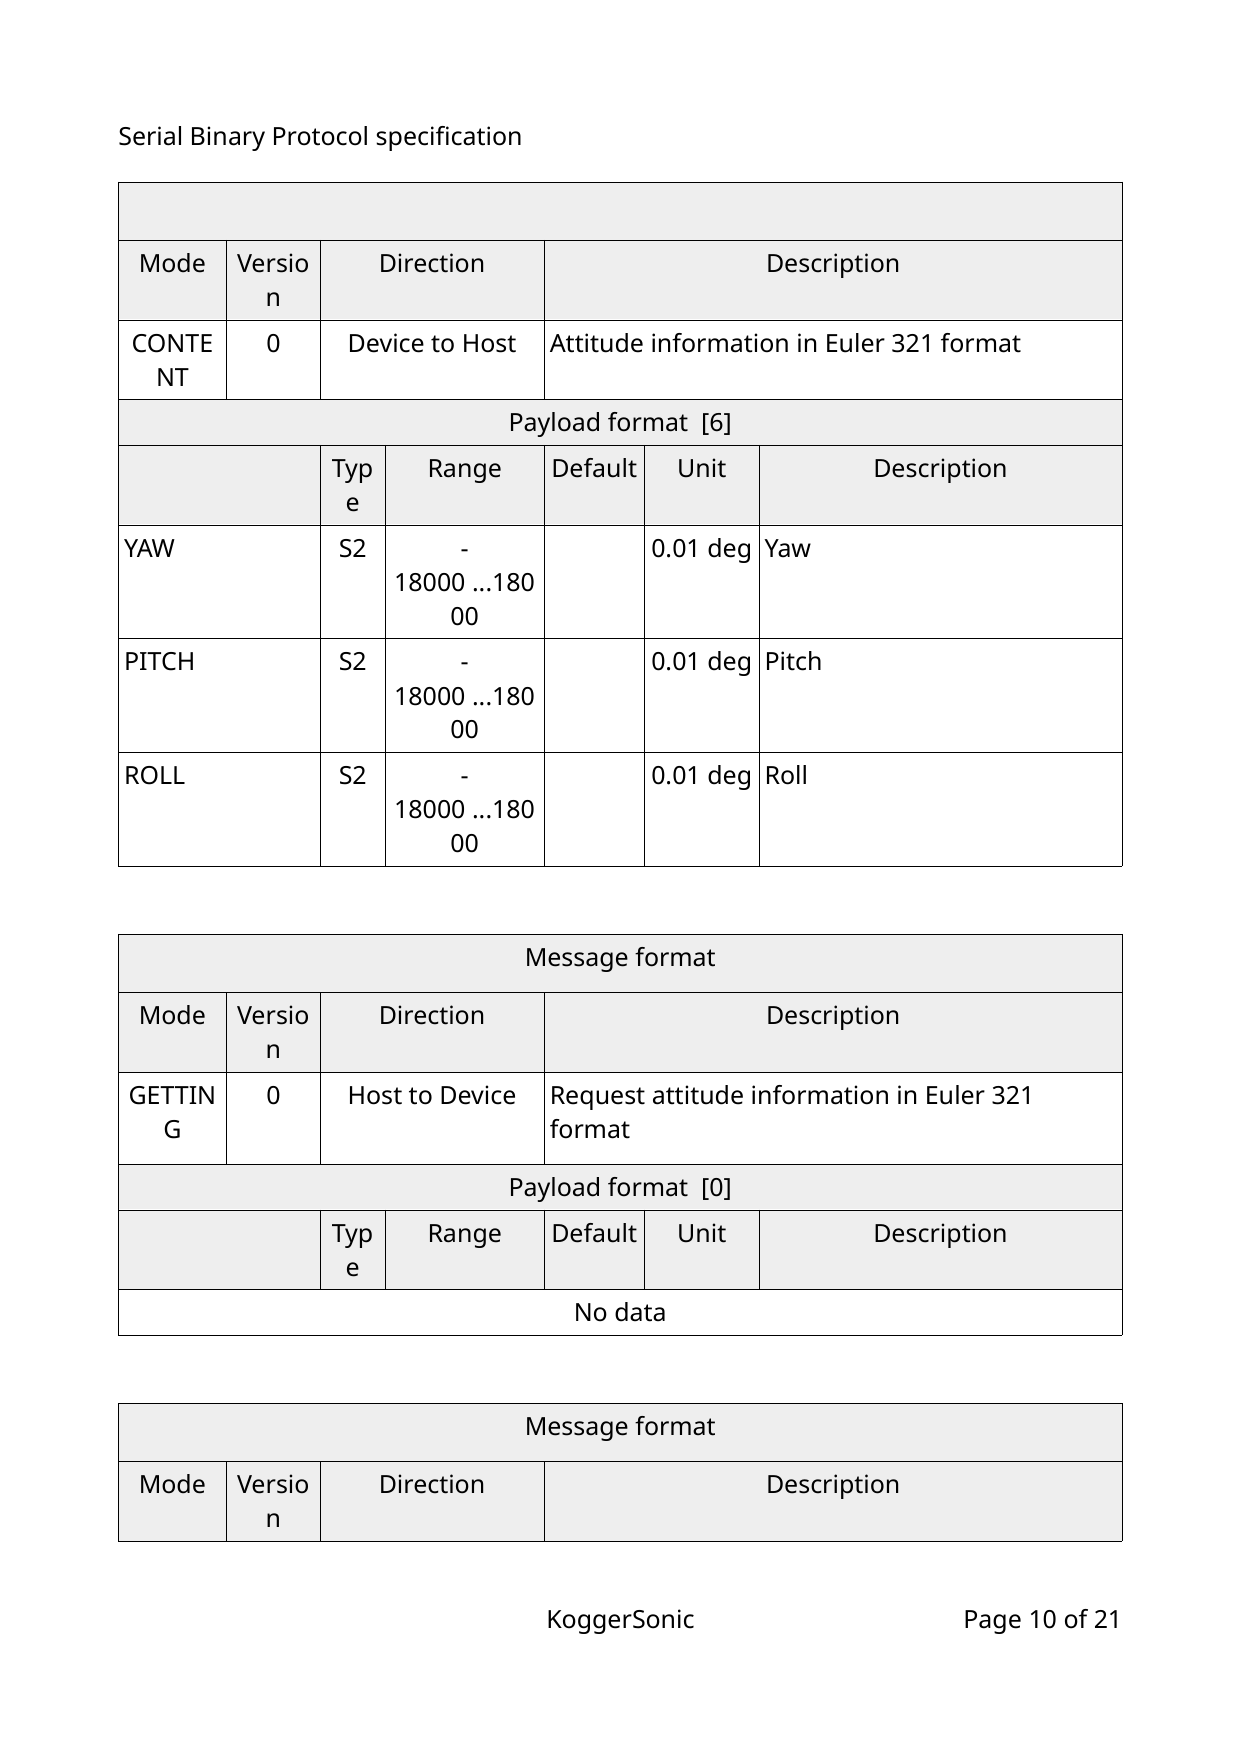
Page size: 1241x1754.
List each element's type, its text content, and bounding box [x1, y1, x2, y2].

table_cell Request attitude information in Euler 321 format [545, 1073, 1122, 1164]
table_cell Default [545, 1211, 644, 1289]
table_cell Yaw [760, 526, 1122, 638]
table_cell Host to Device [321, 1073, 544, 1164]
table_cell CONTENT [119, 321, 226, 399]
table_cell GETTING [119, 1073, 226, 1164]
table_cell Type [321, 446, 385, 524]
table_cell Unit [645, 1211, 759, 1289]
table_cell Mode [119, 1462, 226, 1541]
table_cell Direction [321, 993, 544, 1072]
table_header [119, 183, 1122, 240]
table_cell Description [760, 1211, 1122, 1289]
table_cell -18000 ...18000 [386, 526, 544, 638]
table_cell PITCH [119, 639, 320, 752]
table_cell Payload format [6] [119, 400, 1122, 445]
table_header Message format [119, 1404, 1122, 1461]
table_cell Mode [119, 241, 226, 319]
table_cell Range [386, 1211, 544, 1289]
table_cell Description [760, 446, 1122, 524]
table_cell Pitch [760, 639, 1122, 752]
table_header Message format [119, 935, 1122, 992]
table_cell Mode [119, 993, 226, 1072]
table_cell [119, 1211, 320, 1289]
table_cell Device to Host [321, 321, 544, 399]
table_cell Attitude information in Euler 321 format [545, 321, 1122, 399]
table_cell Version [227, 1462, 320, 1541]
table_cell Roll [760, 753, 1122, 866]
table_cell Payload format [0] [119, 1165, 1122, 1209]
table_cell S2 [321, 753, 385, 866]
table_cell Description [545, 993, 1122, 1072]
table_cell Description [545, 1462, 1122, 1541]
table_cell [545, 753, 644, 866]
table_cell Description [545, 241, 1122, 319]
table_cell Default [545, 446, 644, 524]
table_cell 0 [227, 1073, 320, 1164]
table_cell Version [227, 993, 320, 1072]
table_cell 0.01 deg [645, 753, 759, 866]
table_cell No data [119, 1290, 1122, 1335]
table_cell Range [386, 446, 544, 524]
table_cell 0.01 deg [645, 639, 759, 752]
table_cell -18000 ...18000 [386, 753, 544, 866]
table_cell 0 [227, 321, 320, 399]
table_cell [545, 526, 644, 638]
table_cell Type [321, 1211, 385, 1289]
table_cell S2 [321, 639, 385, 752]
table_cell YAW [119, 526, 320, 638]
table_cell ROLL [119, 753, 320, 866]
table_cell Unit [645, 446, 759, 524]
table_cell [119, 446, 320, 524]
table_cell S2 [321, 526, 385, 638]
table_cell Direction [321, 1462, 544, 1541]
table_cell Direction [321, 241, 544, 319]
table_cell [545, 639, 644, 752]
table_cell 0.01 deg [645, 526, 759, 638]
table_cell Version [227, 241, 320, 319]
table_cell -18000 ...18000 [386, 639, 544, 752]
